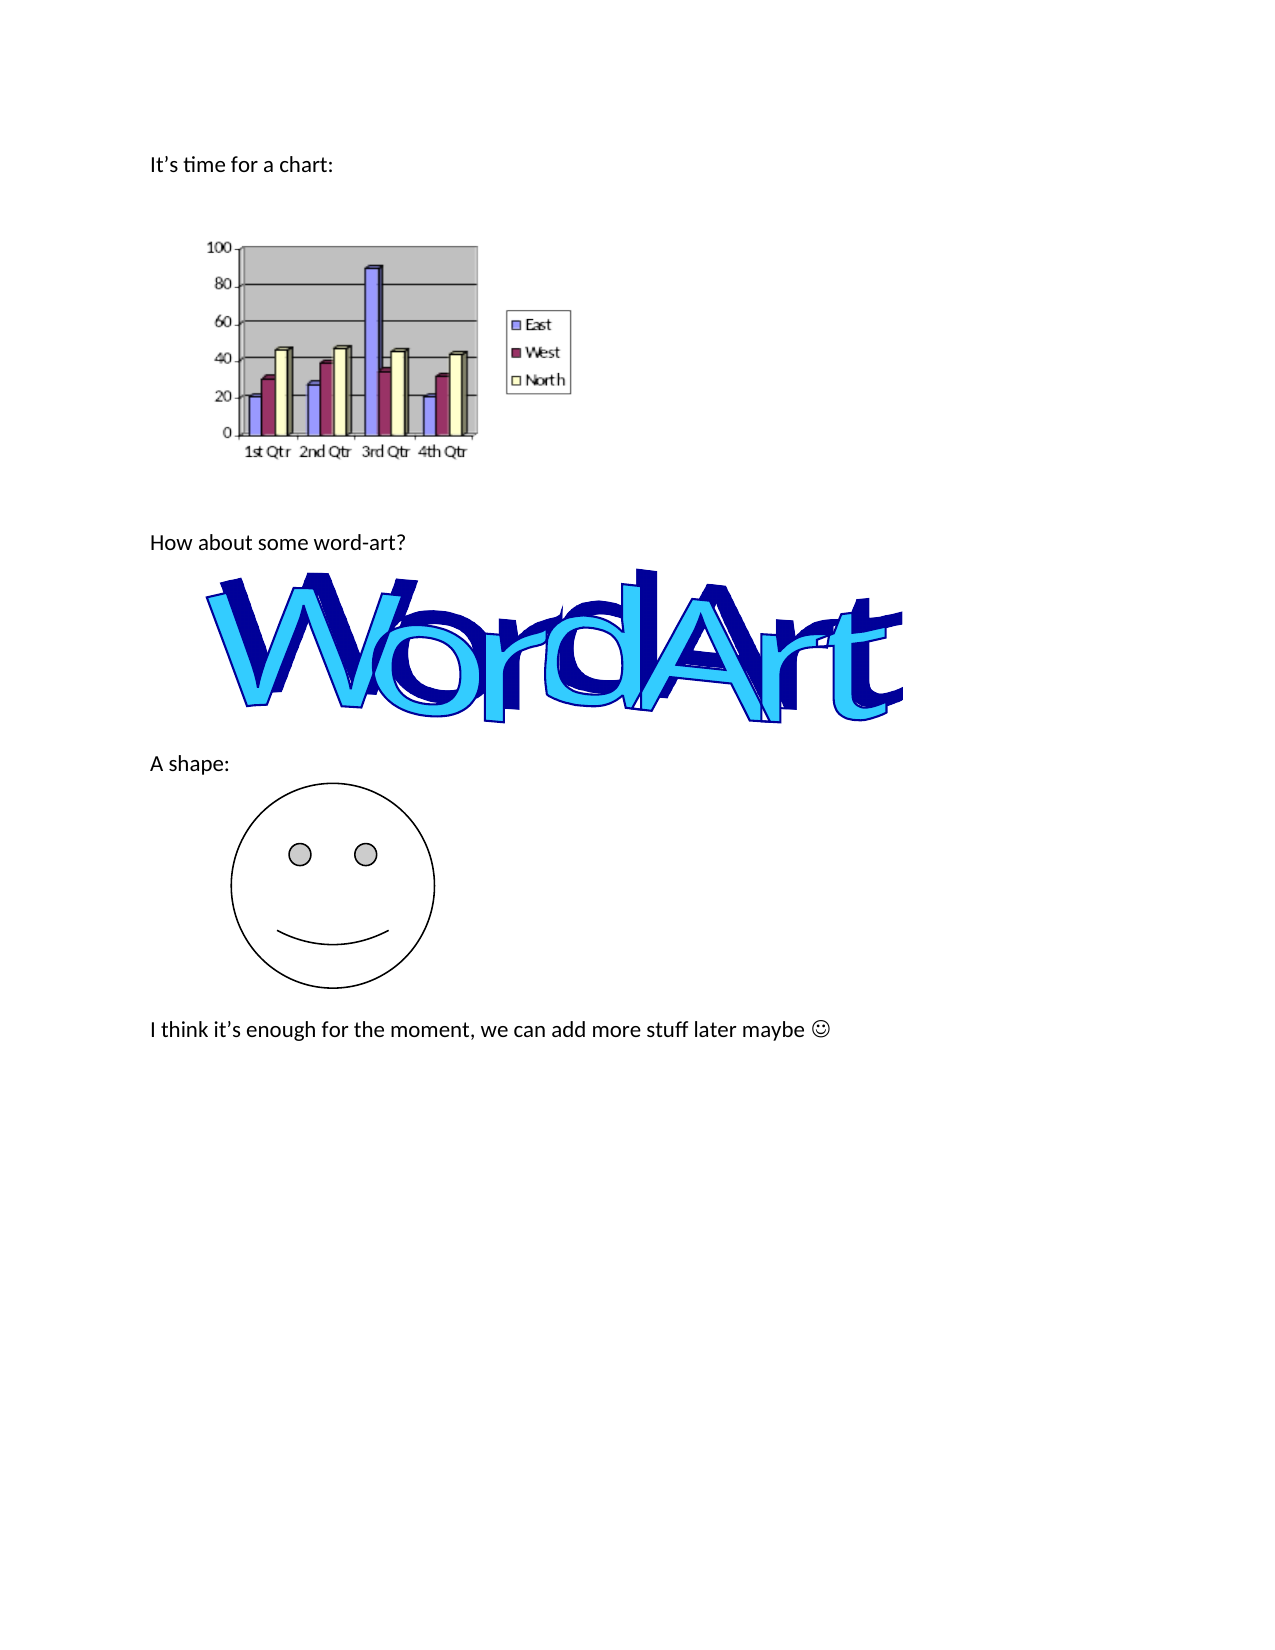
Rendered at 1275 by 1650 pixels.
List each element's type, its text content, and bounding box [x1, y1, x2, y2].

text I think it’s enough for the moment, we can add more stuff later maybe  [150, 1015, 1125, 1043]
text It’s time for a chart: [150, 150, 1125, 178]
text A shape: [150, 749, 1125, 778]
text How about some word-art? [150, 528, 1125, 556]
